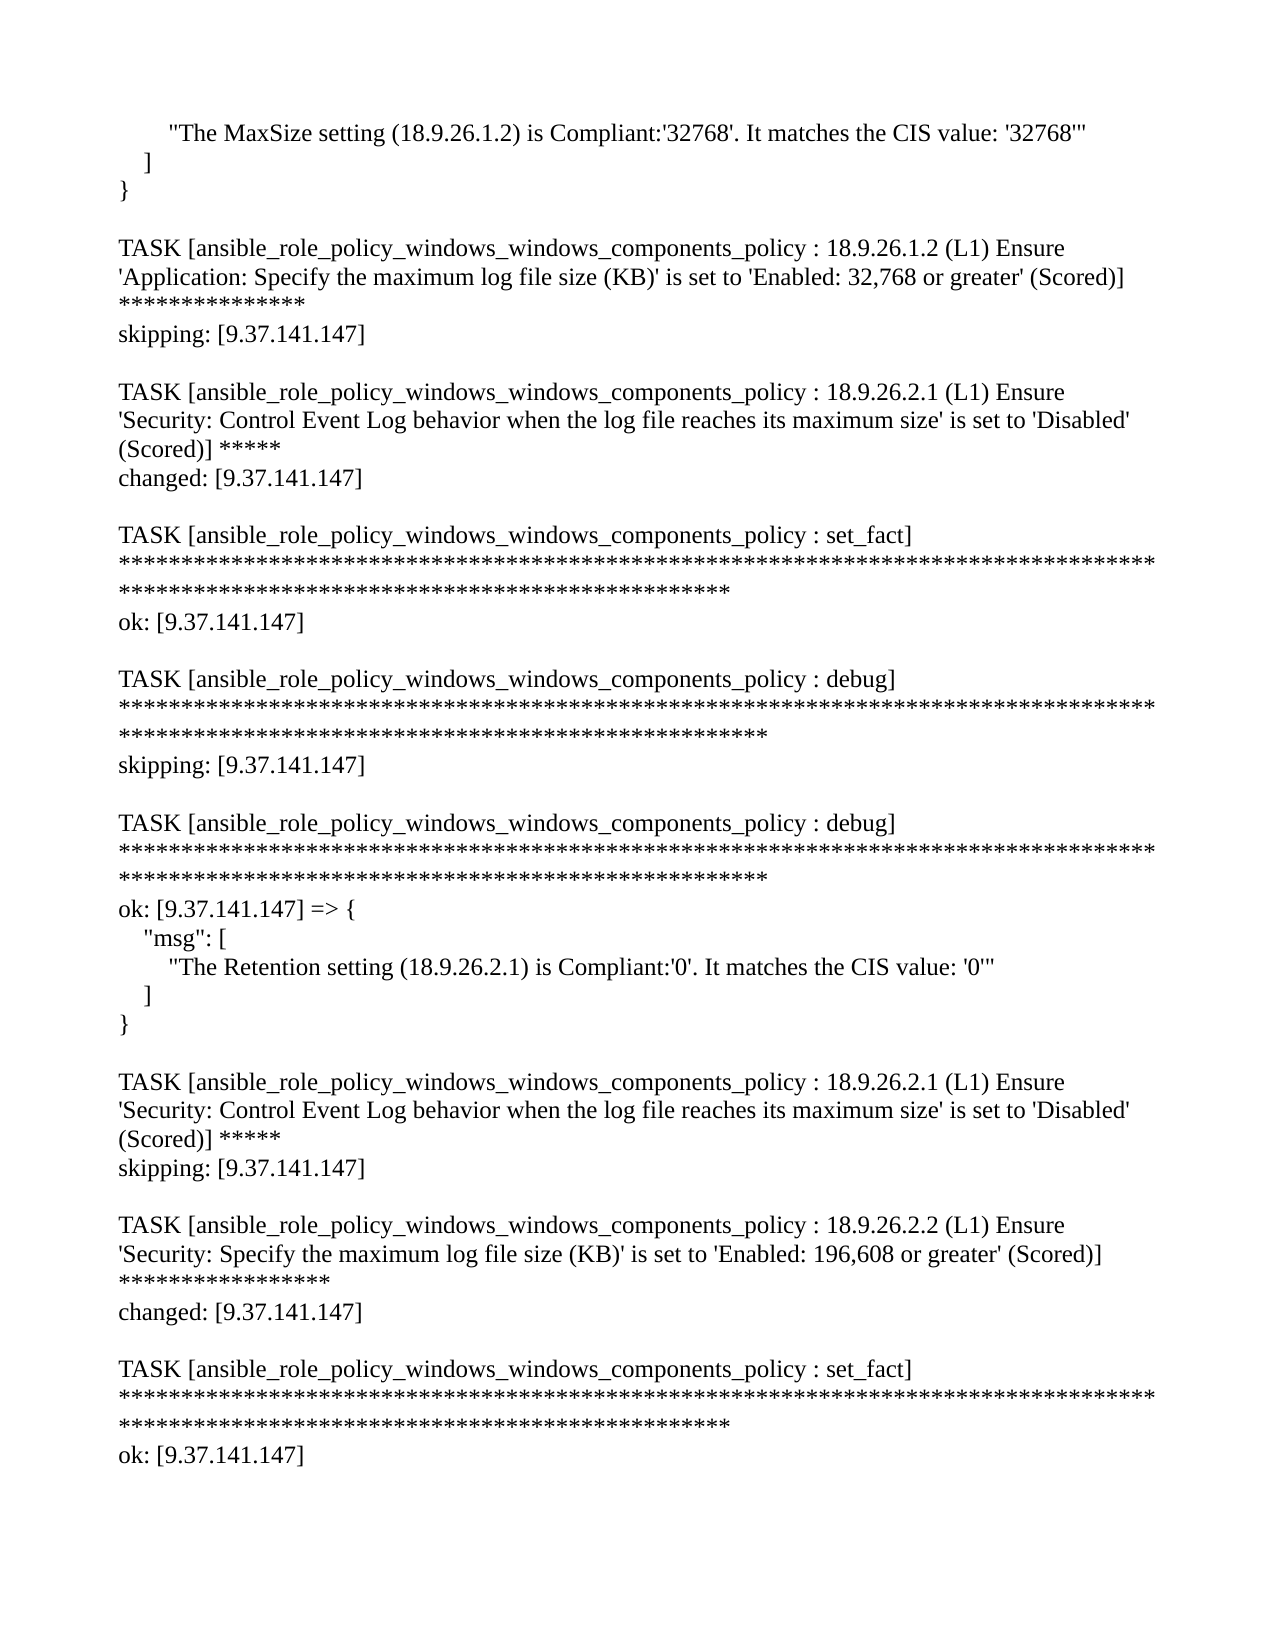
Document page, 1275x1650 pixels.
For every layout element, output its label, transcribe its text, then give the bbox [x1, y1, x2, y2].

text skipping: [9.37.141.147] [118, 1153, 1157, 1182]
text TASK [ansible_role_policy_windows_windows_components_policy : set_fact] ************************************************************************************************************************************ [118, 521, 1157, 607]
text } [118, 1009, 1157, 1038]
text "The MaxSize setting (18.9.26.1.2) is Compliant:'32768'. It matches the CIS value: '32768'" [118, 118, 1157, 147]
text skipping: [9.37.141.147] [118, 319, 1157, 348]
text changed: [9.37.141.147] [118, 1297, 1157, 1326]
text TASK [ansible_role_policy_windows_windows_components_policy : debug] *************************************************************************************************************************************** [118, 808, 1157, 894]
text "msg": [ [118, 923, 1157, 952]
text TASK [ansible_role_policy_windows_windows_components_policy : 18.9.26.2.1 (L1) Ensure 'Security: Control Event Log behavior when the log file reaches its maximum size' is set to 'Disabled' (Scored)] ***** [118, 377, 1157, 463]
text ok: [9.37.141.147] [118, 1441, 1157, 1469]
text TASK [ansible_role_policy_windows_windows_components_policy : debug] *************************************************************************************************************************************** [118, 664, 1157, 751]
text TASK [ansible_role_policy_windows_windows_components_policy : 18.9.26.2.2 (L1) Ensure 'Security: Specify the maximum log file size (KB)' is set to 'Enabled: 196,608 or greater' (Scored)] ***************** [118, 1211, 1157, 1297]
text ] [118, 147, 1157, 176]
text "The Retention setting (18.9.26.2.1) is Compliant:'0'. It matches the CIS value: '0'" [118, 952, 1157, 981]
text ok: [9.37.141.147] [118, 607, 1157, 636]
text TASK [ansible_role_policy_windows_windows_components_policy : 18.9.26.1.2 (L1) Ensure 'Application: Specify the maximum log file size (KB)' is set to 'Enabled: 32,768 or greater' (Scored)] *************** [118, 233, 1157, 319]
text ] [118, 981, 1157, 1009]
text } [118, 176, 1157, 204]
text skipping: [9.37.141.147] [118, 751, 1157, 779]
text TASK [ansible_role_policy_windows_windows_components_policy : 18.9.26.2.1 (L1) Ensure 'Security: Control Event Log behavior when the log file reaches its maximum size' is set to 'Disabled' (Scored)] ***** [118, 1067, 1157, 1153]
text changed: [9.37.141.147] [118, 463, 1157, 492]
text TASK [ansible_role_policy_windows_windows_components_policy : set_fact] ************************************************************************************************************************************ [118, 1354, 1157, 1441]
text ok: [9.37.141.147] => { [118, 894, 1157, 923]
